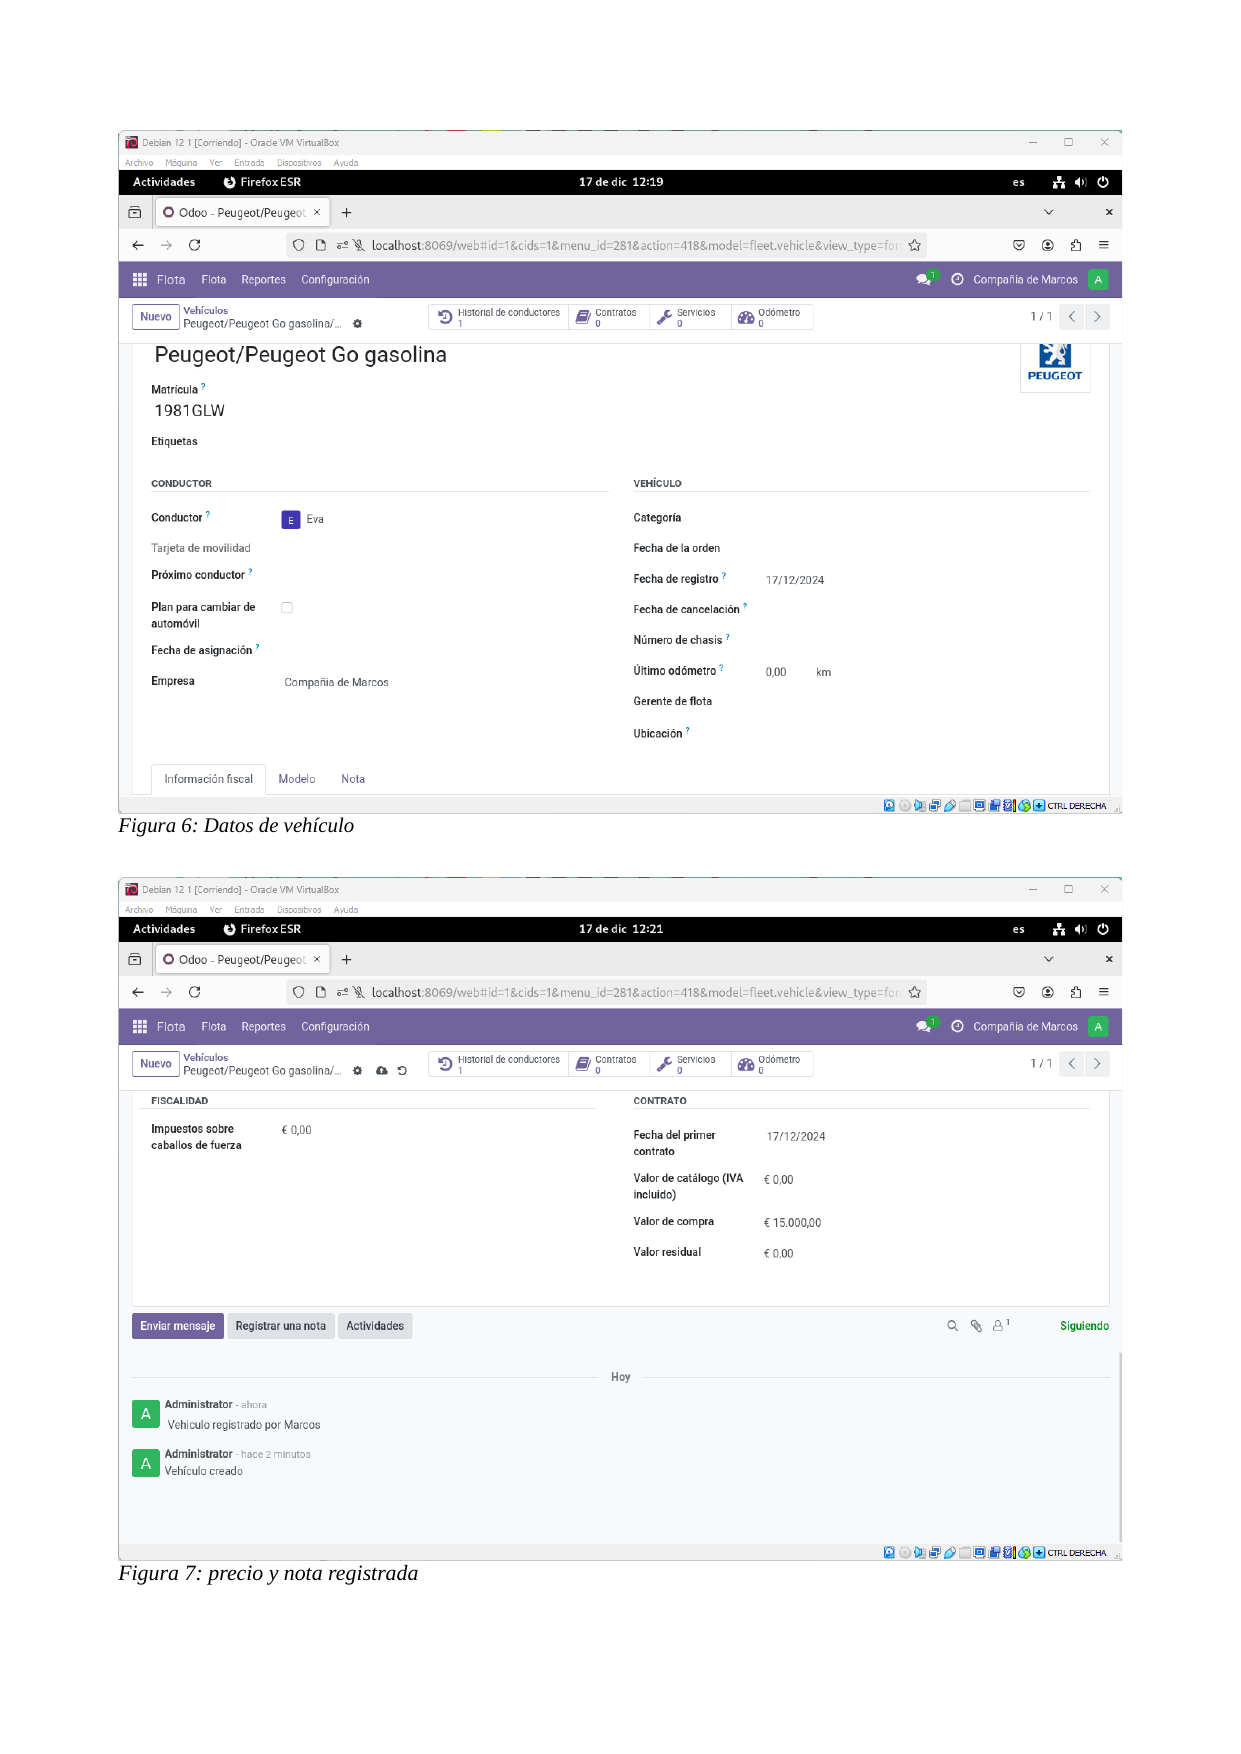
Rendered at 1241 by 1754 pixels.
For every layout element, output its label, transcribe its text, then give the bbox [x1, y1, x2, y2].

picture [118, 130, 1123, 814]
text Figura 7: precio y nota registrada [118, 1561, 1122, 1586]
picture [118, 877, 1123, 1561]
text Figura 6: Datos de vehículo [118, 814, 1122, 837]
